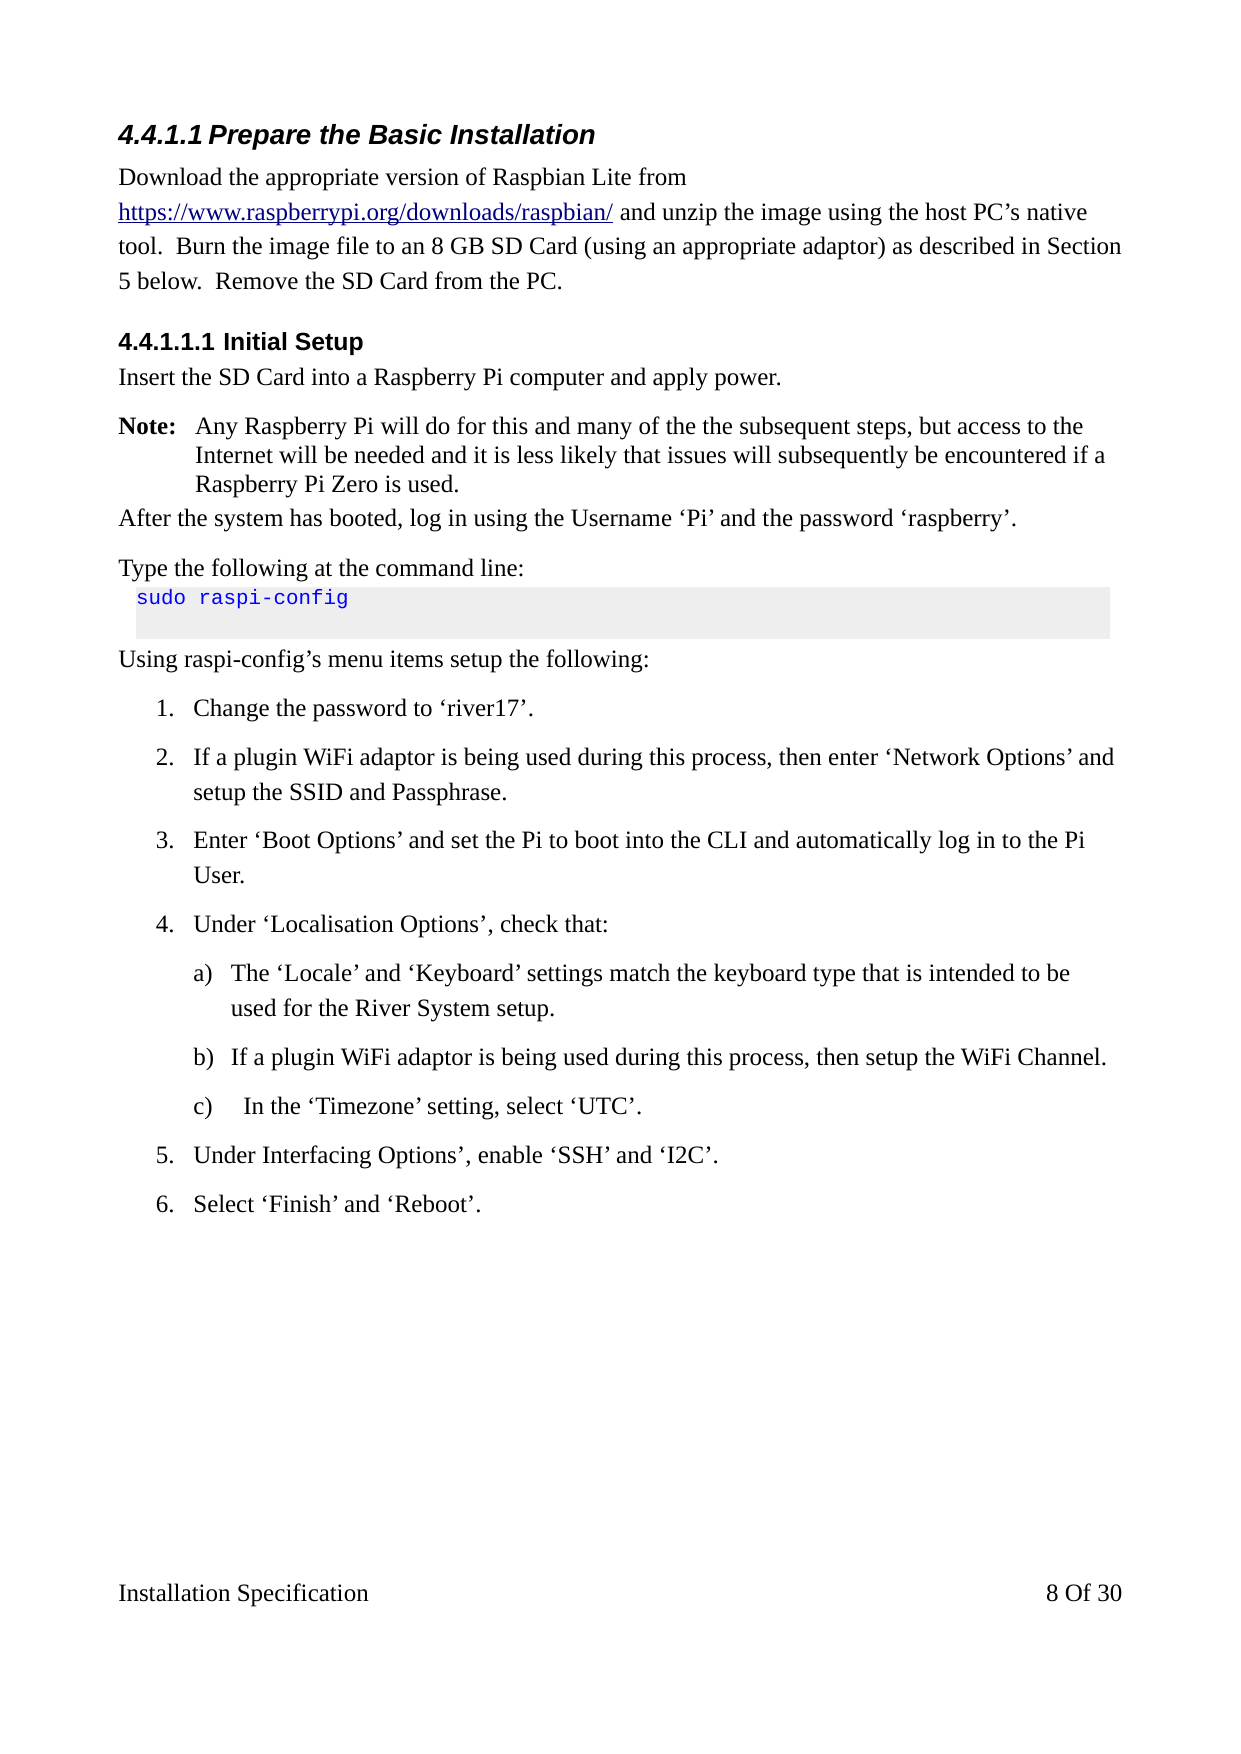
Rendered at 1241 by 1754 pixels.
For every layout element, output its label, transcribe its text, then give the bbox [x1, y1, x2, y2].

subtitle Initial Setup [118, 327, 1122, 356]
list If a plugin WiFi adaptor is being used during this process, then enter ‘Network Options’ and setup the SSID and Passphrase. [156, 742, 1122, 805]
text Note: Any Raspberry Pi will do for this and many of the the subsequent steps, but access to the Internet will be needed and it is less likely that issues will subsequently be encountered if a Raspberry Pi Zero is used. [118, 411, 1122, 498]
text sudo raspi-config [136, 587, 1110, 611]
list The ‘Locale’ and ‘Keyboard’ settings match the keyboard type that is intended to be used for the River System setup. [193, 958, 1122, 1021]
list Change the password to ‘river17’. [156, 693, 1122, 722]
list Under ‘Localisation Options’, check that: [156, 909, 1122, 938]
text After the system has booted, log in using the Username ‘Pi’ and the password ‘raspberry’. [118, 503, 1122, 532]
list Under Interfacing Options’, enable ‘SSH’ and ‘I2C’. [156, 1140, 1122, 1169]
text Type the following at the command line: [118, 553, 1122, 581]
list In the ‘Timezone’ setting, select ‘UTC’. [193, 1091, 1122, 1119]
text Using raspi-config’s menu items setup the following: [118, 644, 1122, 673]
text Insert the SD Card into a Raspberry Pi computer and apply power. [118, 362, 1122, 391]
list Enter ‘Boot Options’ and set the Pi to boot into the CLI and automatically log in to the Pi User. [156, 826, 1122, 889]
subtitle Prepare the Basic Installation [118, 118, 1122, 150]
text Download the appropriate version of Raspbian Lite from https://www.raspberrypi.org/downloads/raspbian/ and unzip the image using the host PC’s native tool. Burn the image file to an 8 GB SD Card (using an appropriate adaptor) as described in Section 5 below. Remove the SD Card from the PC. [118, 162, 1122, 295]
list If a plugin WiFi adaptor is being used during this process, then setup the WiFi Channel. [193, 1042, 1122, 1071]
list Select ‘Finish’ and ‘Reboot’. [156, 1189, 1122, 1218]
